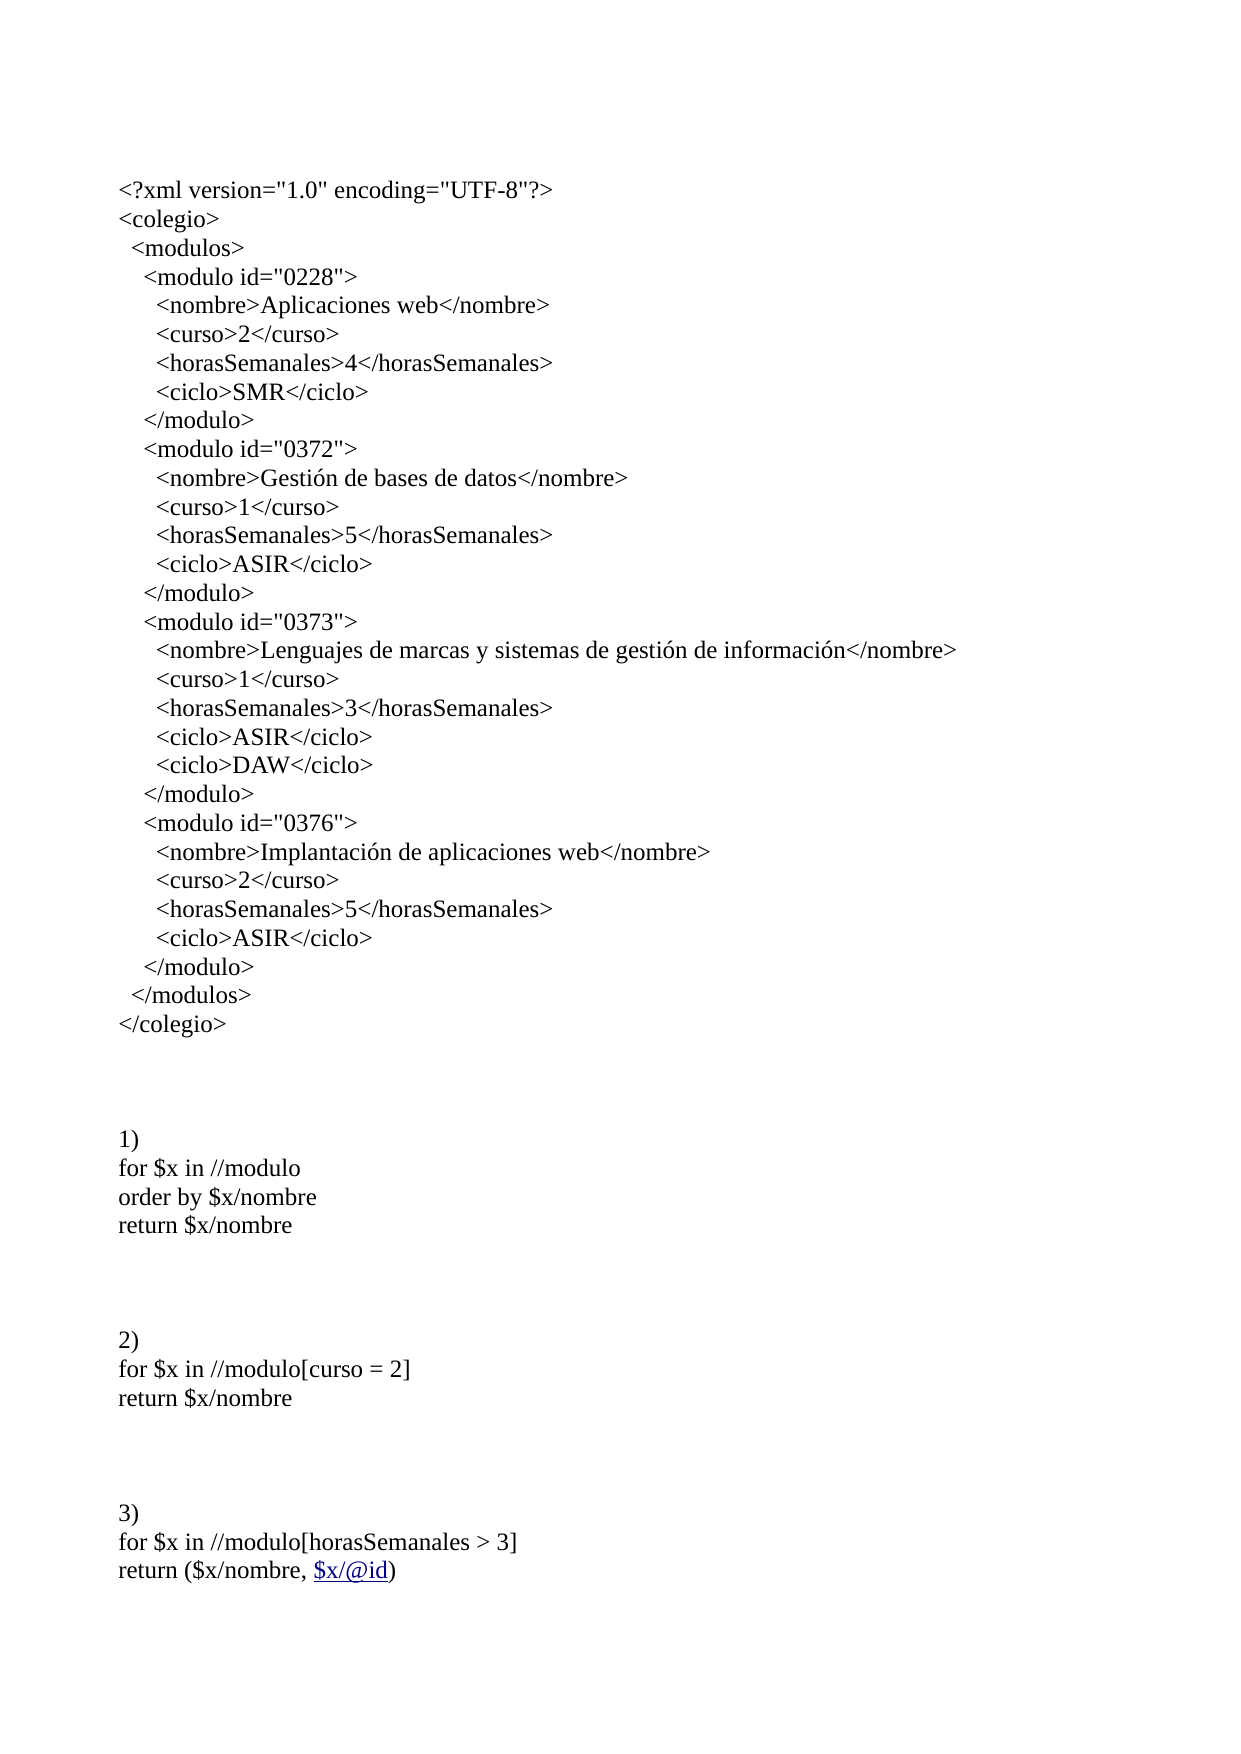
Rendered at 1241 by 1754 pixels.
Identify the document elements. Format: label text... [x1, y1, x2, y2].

text </modulos> [118, 981, 1122, 1009]
text <modulo id="0372"> [118, 434, 1122, 463]
text <nombre>Implantación de aplicaciones web</nombre> [118, 837, 1122, 866]
text <modulo id="0228"> [118, 262, 1122, 291]
text <modulo id="0376"> [118, 808, 1122, 837]
text <ciclo>ASIR</ciclo> [118, 722, 1122, 751]
text for $x in //modulo [118, 1153, 1122, 1182]
text return $x/nombre [118, 1383, 1122, 1412]
text <horasSemanales>3</horasSemanales> [118, 693, 1122, 722]
text <colegio> [118, 204, 1122, 233]
text for $x in //modulo[horasSemanales > 3] [118, 1527, 1122, 1556]
text <horasSemanales>5</horasSemanales> [118, 521, 1122, 549]
text <nombre>Lenguajes de marcas y sistemas de gestión de información</nombre> [118, 636, 1122, 664]
text order by $x/nombre [118, 1182, 1122, 1211]
text return $x/nombre [118, 1211, 1122, 1239]
text </modulo> [118, 578, 1122, 607]
text <horasSemanales>4</horasSemanales> [118, 348, 1122, 377]
text <curso>2</curso> [118, 866, 1122, 894]
text <curso>1</curso> [118, 492, 1122, 521]
text <horasSemanales>5</horasSemanales> [118, 894, 1122, 923]
text <?xml version="1.0" encoding="UTF-8"?> [118, 176, 1122, 204]
text for $x in //modulo[curso = 2] [118, 1354, 1122, 1383]
text <ciclo>ASIR</ciclo> [118, 923, 1122, 952]
text 3) [118, 1498, 1122, 1527]
text </modulo> [118, 406, 1122, 434]
text </colegio> [118, 1009, 1122, 1038]
text <nombre>Gestión de bases de datos</nombre> [118, 463, 1122, 492]
text <curso>2</curso> [118, 319, 1122, 348]
text </modulo> [118, 952, 1122, 981]
text <ciclo>DAW</ciclo> [118, 751, 1122, 779]
text </modulo> [118, 779, 1122, 808]
text return ($x/nombre, $x/@id) [118, 1556, 1122, 1584]
text <modulos> [118, 233, 1122, 262]
text <modulo id="0373"> [118, 607, 1122, 636]
text <curso>1</curso> [118, 664, 1122, 693]
text <ciclo>ASIR</ciclo> [118, 549, 1122, 578]
text <ciclo>SMR</ciclo> [118, 377, 1122, 406]
text 1) [118, 1124, 1122, 1153]
text <nombre>Aplicaciones web</nombre> [118, 291, 1122, 319]
text 2) [118, 1326, 1122, 1354]
